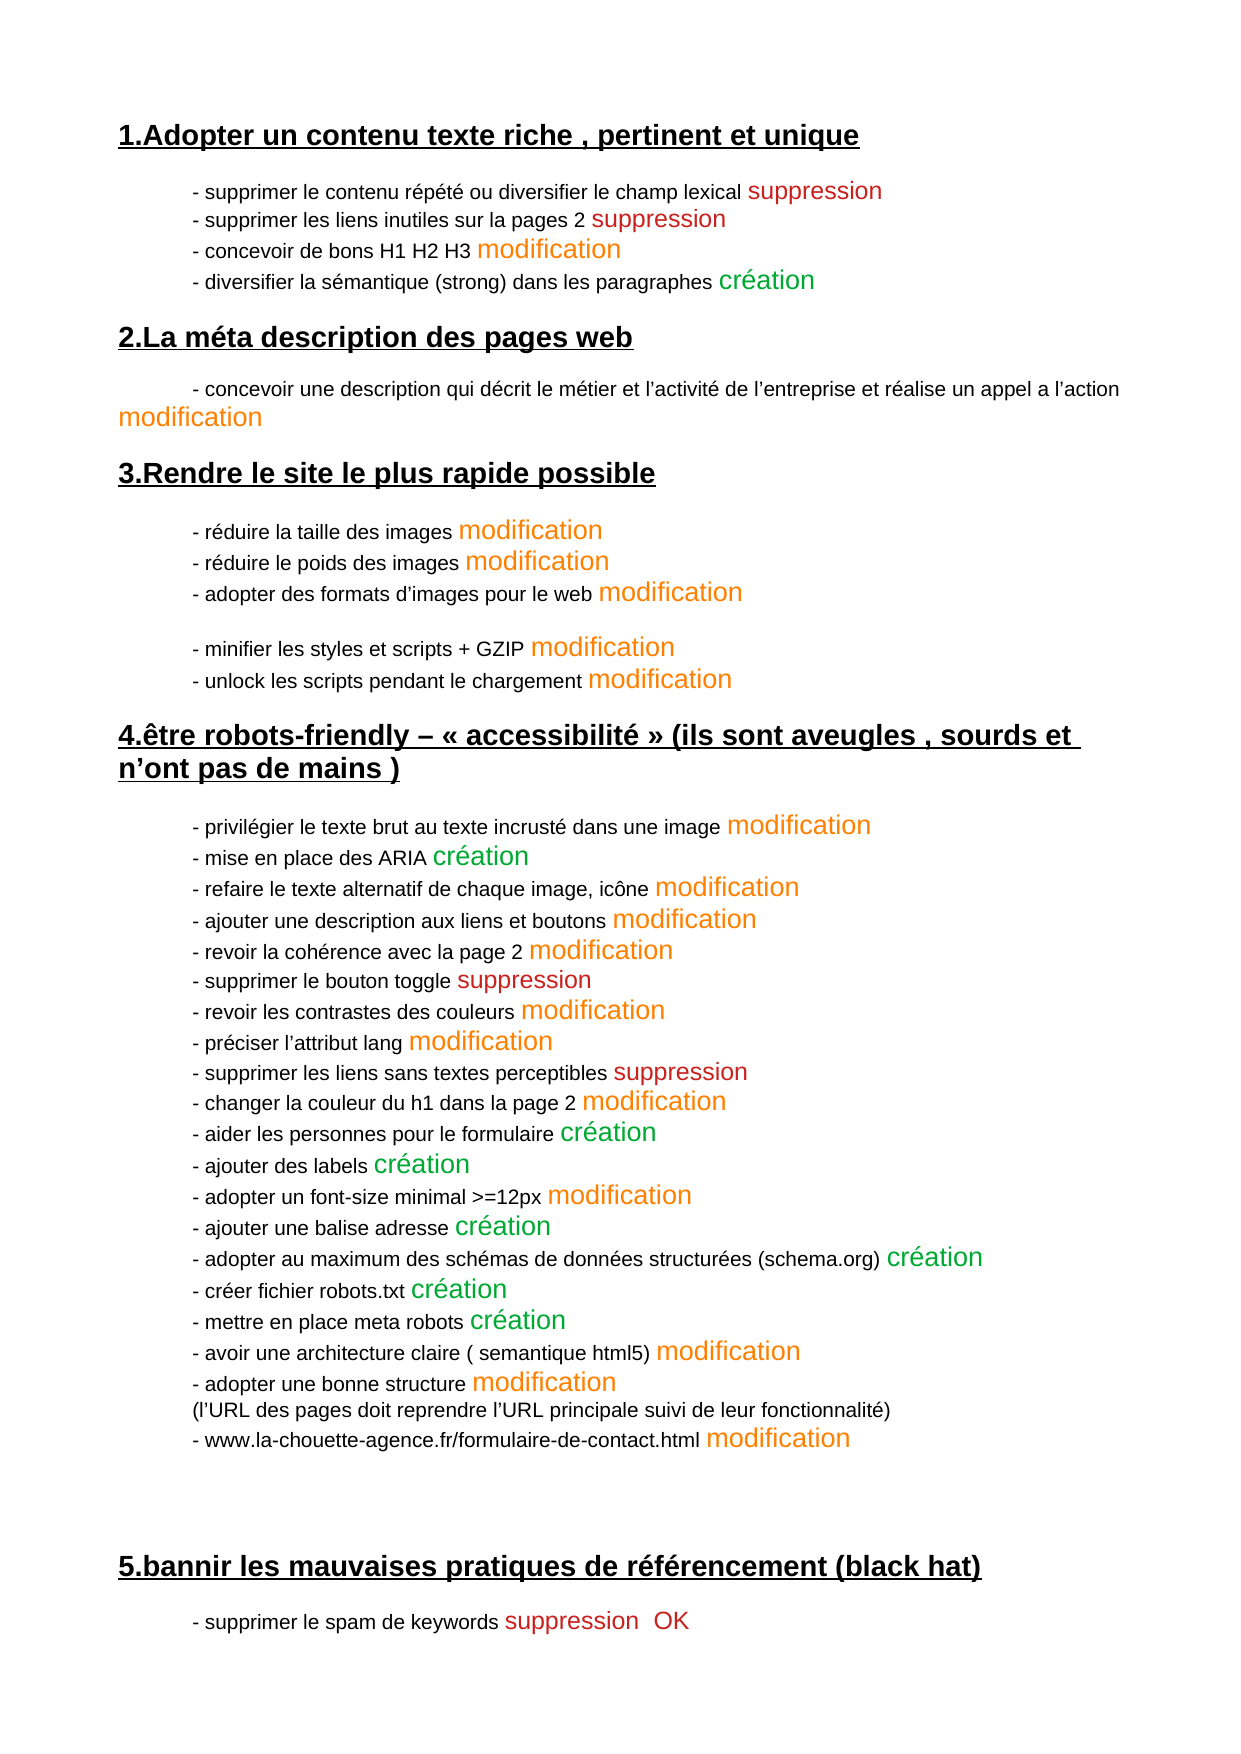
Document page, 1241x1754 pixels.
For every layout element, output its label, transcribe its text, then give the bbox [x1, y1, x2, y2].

text - concevoir de bons H1 H2 H3 modification [118, 233, 1122, 264]
text - changer la couleur du h1 dans la page 2 modification [118, 1085, 1122, 1116]
text - supprimer le bouton toggle suppression [118, 965, 1122, 994]
text - minifier les styles et scripts + GZIP modification [118, 631, 1122, 663]
text - supprimer le contenu répété ou diversifier le champ lexical suppression [118, 176, 1122, 204]
text - adopter des formats d’images pour le web modification [118, 576, 1122, 607]
text (l’URL des pages doit reprendre l’URL principale suivi de leur fonctionnalité) [118, 1398, 1122, 1422]
text - réduire le poids des images modification [118, 545, 1122, 576]
text - avoir une architecture claire ( semantique html5) modification [118, 1335, 1122, 1366]
text 1.Adopter un contenu texte riche , pertinent et unique [118, 118, 1122, 152]
text - préciser l’attribut lang modification [118, 1025, 1122, 1056]
text - adopter un font-size minimal >=12px modification [118, 1179, 1122, 1210]
text - aider les personnes pour le formulaire création [118, 1116, 1122, 1148]
text - adopter au maximum des schémas de données structurées (schema.org) création [118, 1241, 1122, 1273]
text 4.être robots-friendly – « accessibilité » (ils sont aveugles , sourds et n’ont pas de mains ) [118, 718, 1122, 785]
text 5.bannir les mauvaises pratiques de référencement (black hat) [118, 1549, 1122, 1582]
text - mettre en place meta robots création [118, 1304, 1122, 1335]
text - unlock les scripts pendant le chargement modification [118, 663, 1122, 694]
text - supprimer les liens sans textes perceptibles suppression [118, 1056, 1122, 1085]
text - www.la-chouette-agence.fr/formulaire-de-contact.html modification [118, 1422, 1122, 1453]
text - adopter une bonne structure modification [118, 1366, 1122, 1398]
text - mise en place des ARIA création [118, 840, 1122, 871]
text - revoir les contrastes des couleurs modification [118, 994, 1122, 1025]
text - ajouter des labels création [118, 1148, 1122, 1179]
text 3.Rendre le site le plus rapide possible [118, 456, 1122, 490]
text - réduire la taille des images modification [118, 514, 1122, 545]
text - ajouter une balise adresse création [118, 1210, 1122, 1241]
text 2.La méta description des pages web [118, 319, 1122, 353]
text - ajouter une description aux liens et boutons modification [118, 903, 1122, 934]
text - créer fichier robots.txt création [118, 1273, 1122, 1304]
text - revoir la cohérence avec la page 2 modification [118, 934, 1122, 965]
text - concevoir une description qui décrit le métier et l’activité de l’entreprise et réalise un appel a l’action modification [118, 377, 1122, 432]
text - diversifier la sémantique (strong) dans les paragraphes création [118, 264, 1122, 296]
text - refaire le texte alternatif de chaque image, icône modification [118, 871, 1122, 903]
text - supprimer les liens inutiles sur la pages 2 suppression [118, 204, 1122, 233]
text - supprimer le spam de keywords suppression OK [118, 1606, 1122, 1635]
text - privilégier le texte brut au texte incrusté dans une image modification [118, 809, 1122, 840]
